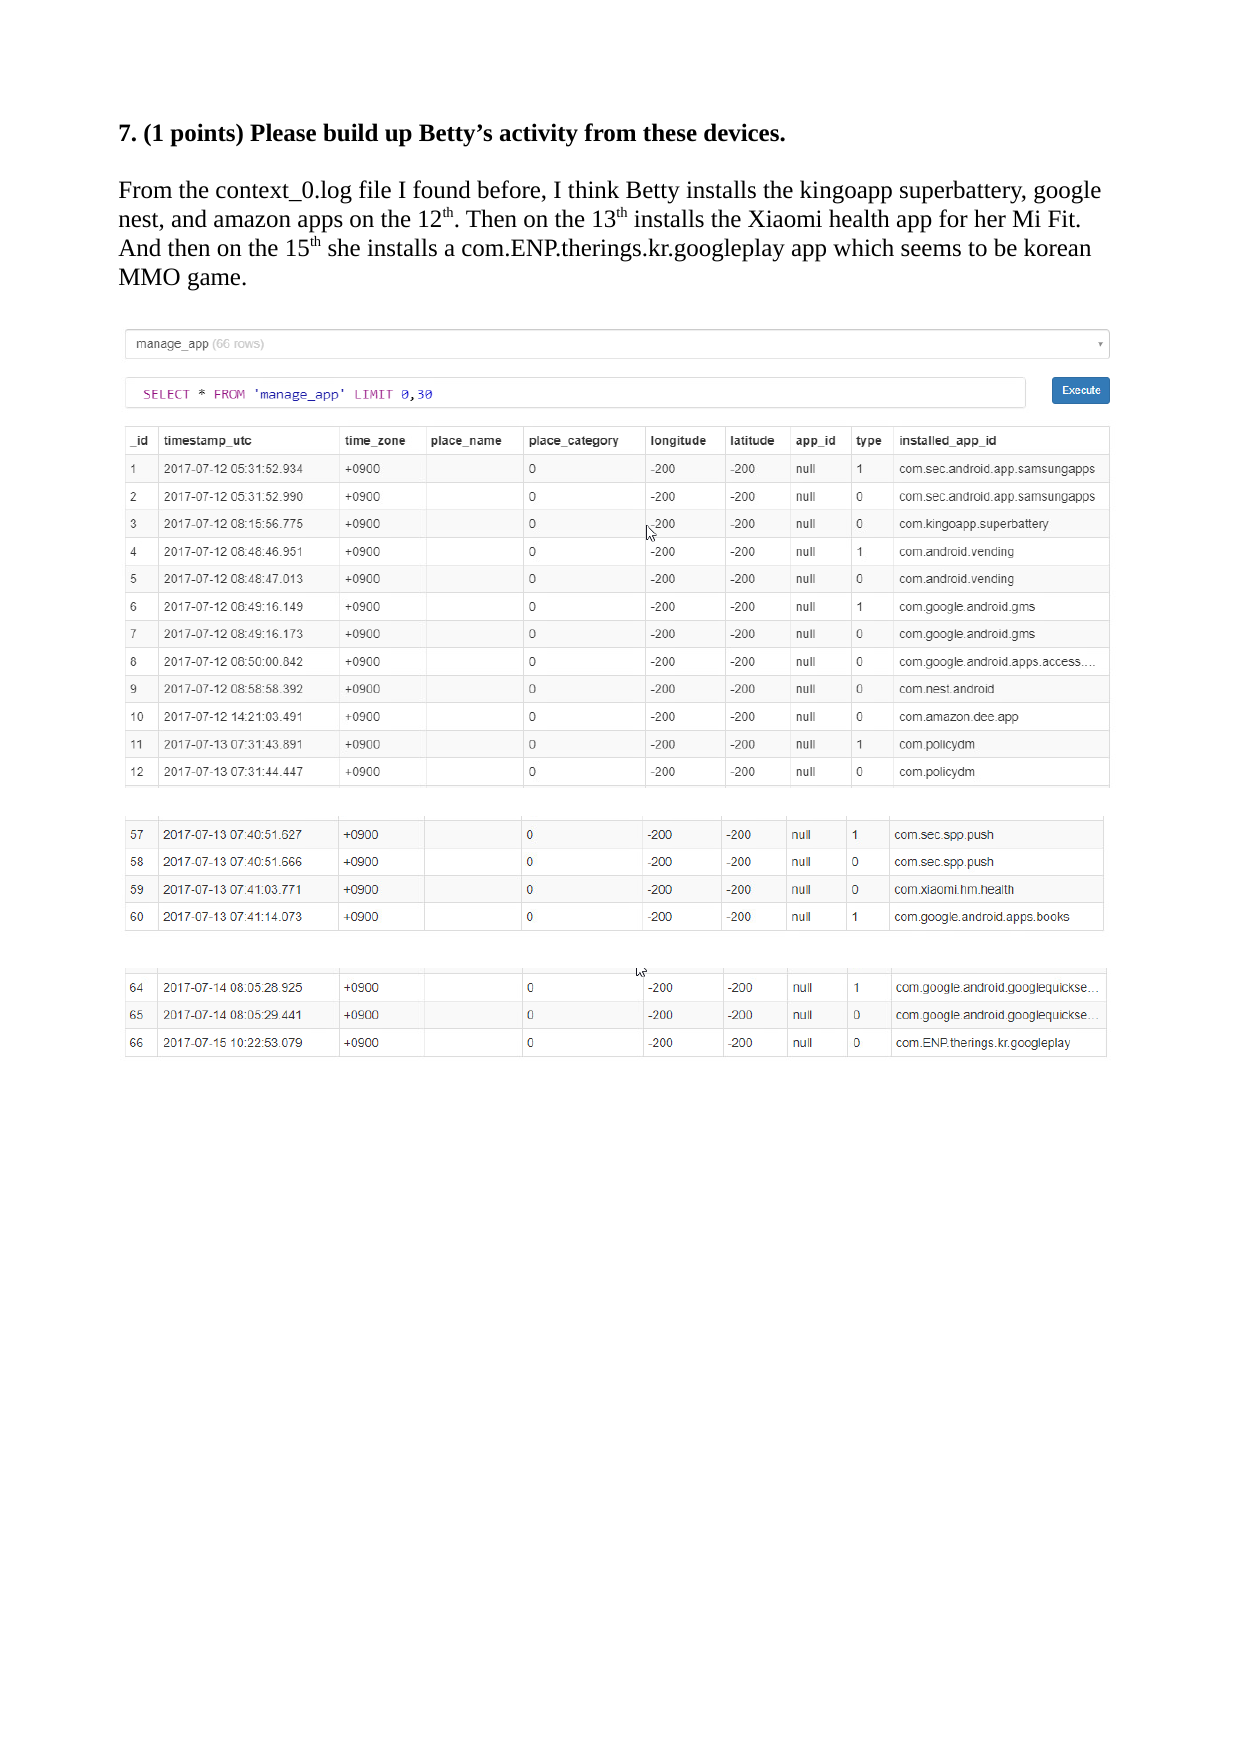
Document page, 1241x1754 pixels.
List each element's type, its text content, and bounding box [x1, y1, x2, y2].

picture [118, 319, 1123, 788]
text From the context_0.log file I found before, I think Betty installs the kingoapp superbattery, google nest, and amazon apps on the 12th. Then on the 13th installs the Xiaomi health app for her Mi Fit. And then on the 15th she installs a com.ENP.therings.kr.googleplay app which seems to be korean MMO game. [118, 176, 1122, 291]
picture [118, 968, 1123, 1061]
picture [118, 816, 1123, 940]
text 7. (1 points) Please build up Betty’s activity from these devices. [118, 118, 1122, 147]
